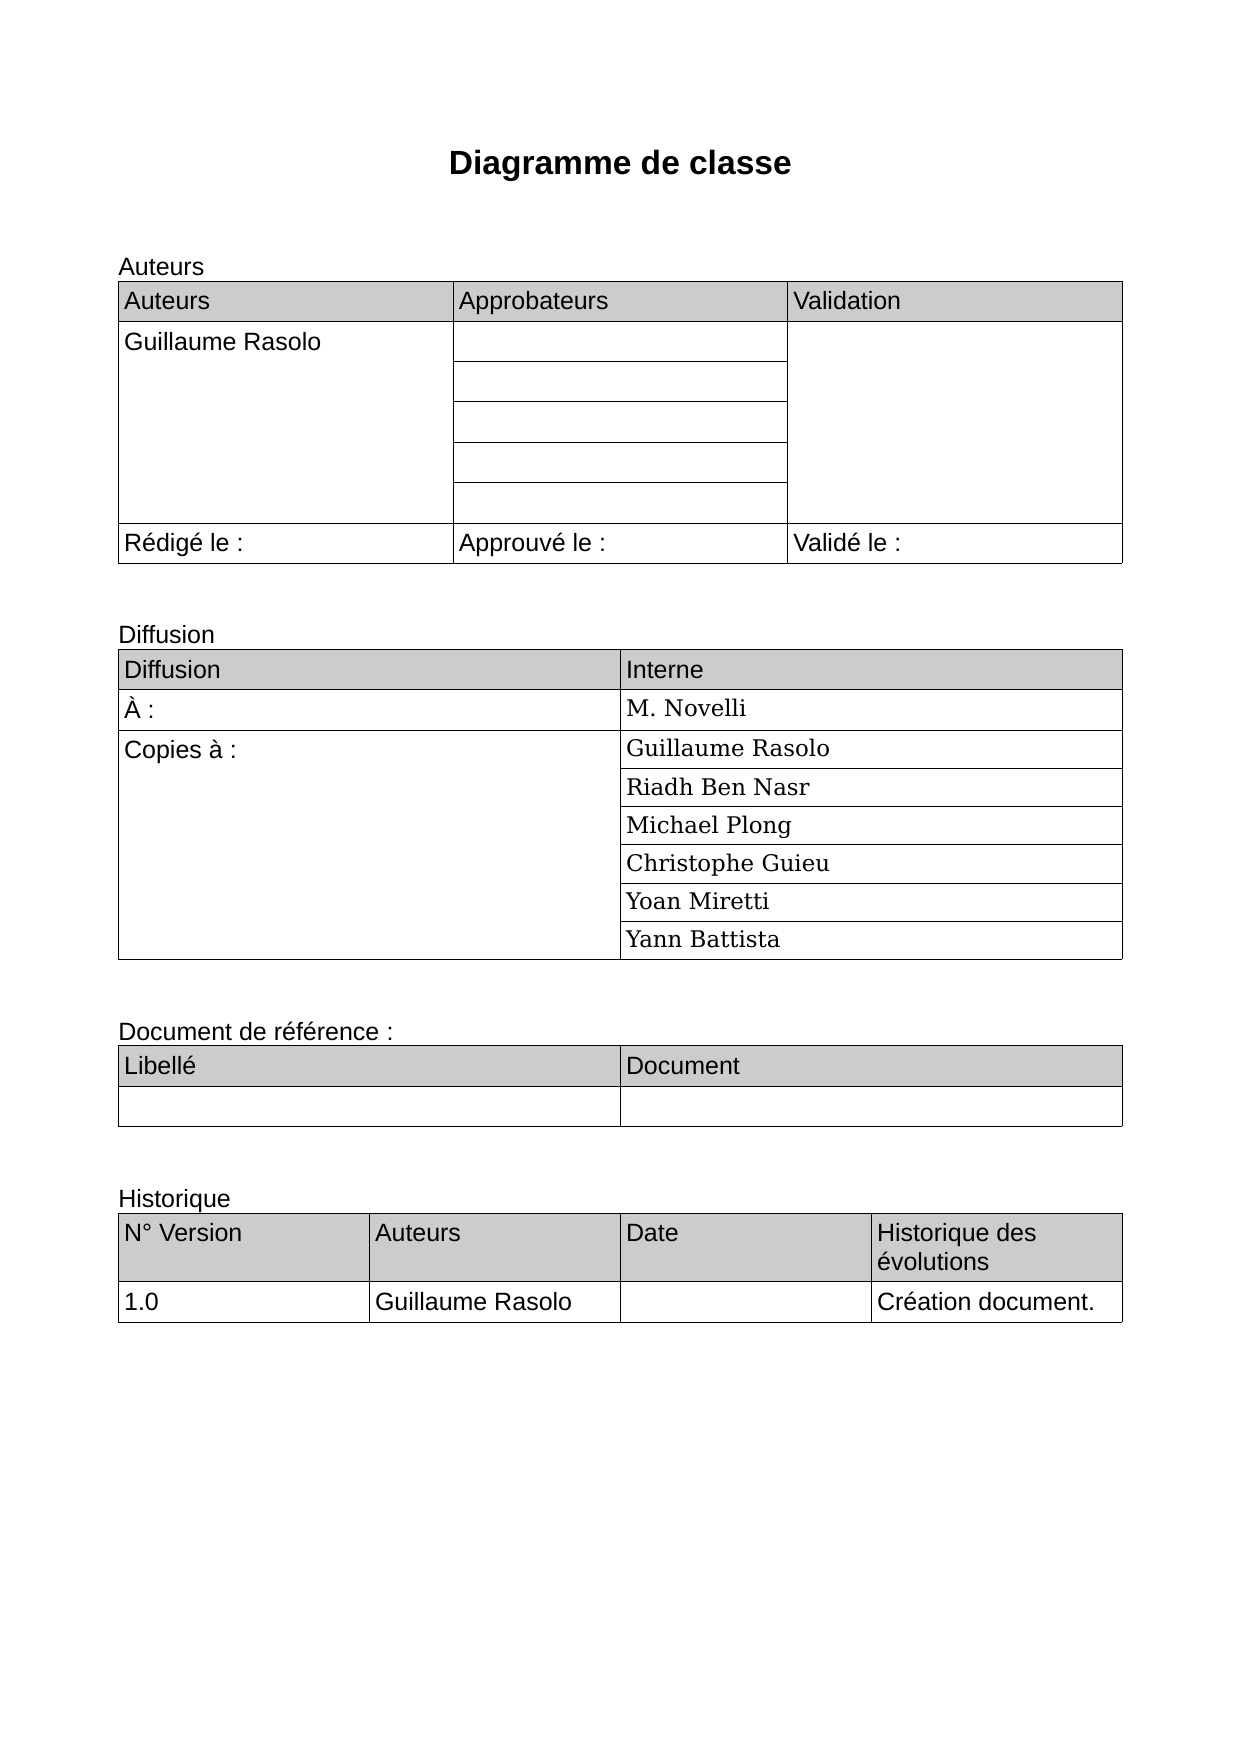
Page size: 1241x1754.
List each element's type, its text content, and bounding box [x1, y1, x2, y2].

table_cell [454, 322, 787, 361]
text Auteurs [118, 252, 1122, 281]
table_header Document [621, 1046, 1122, 1086]
table_cell À : [119, 690, 620, 730]
table_cell Michael Plong [621, 807, 1122, 844]
table_cell Copies à : [119, 731, 620, 959]
table_cell Rédigé le : [119, 524, 453, 563]
table_cell [454, 402, 787, 442]
table_cell Approuvé le : [454, 524, 787, 563]
table_header Date [621, 1214, 871, 1281]
table_header Approbateurs [454, 282, 787, 321]
table_cell Validé le : [788, 524, 1122, 563]
table_header Auteurs [119, 282, 453, 321]
text Diffusion [118, 620, 1122, 649]
table_header N° Version [119, 1214, 369, 1281]
table_cell [119, 1087, 620, 1126]
table_cell Guillaume Rasolo [370, 1282, 620, 1322]
table_cell [454, 362, 787, 401]
table_header Validation [788, 282, 1122, 321]
table_cell Yoan Miretti [621, 884, 1122, 921]
table_cell M. Novelli [621, 690, 1122, 730]
table_header Historique des évolutions [872, 1214, 1122, 1281]
table_cell Création document. [872, 1282, 1122, 1322]
table_cell [621, 1087, 1122, 1126]
table_cell Guillaume Rasolo [119, 322, 453, 522]
text Historique [118, 1184, 1122, 1212]
table_header Interne [621, 650, 1122, 689]
table_cell Christophe Guieu [621, 845, 1122, 883]
subtitle Diagramme de classe [118, 143, 1122, 182]
table_cell [454, 483, 787, 522]
text Document de référence : [118, 1017, 1122, 1045]
table_header Libellé [119, 1046, 620, 1086]
table_cell [454, 443, 787, 482]
table_cell Riadh Ben Nasr [621, 769, 1122, 806]
table_cell Guillaume Rasolo [621, 731, 1122, 768]
table_header Diffusion [119, 650, 620, 689]
table_cell Yann Battista [621, 922, 1122, 959]
table_header Auteurs [370, 1214, 620, 1281]
table_cell [788, 322, 1122, 522]
table_cell 1.0 [119, 1282, 369, 1322]
table_cell [621, 1282, 871, 1322]
